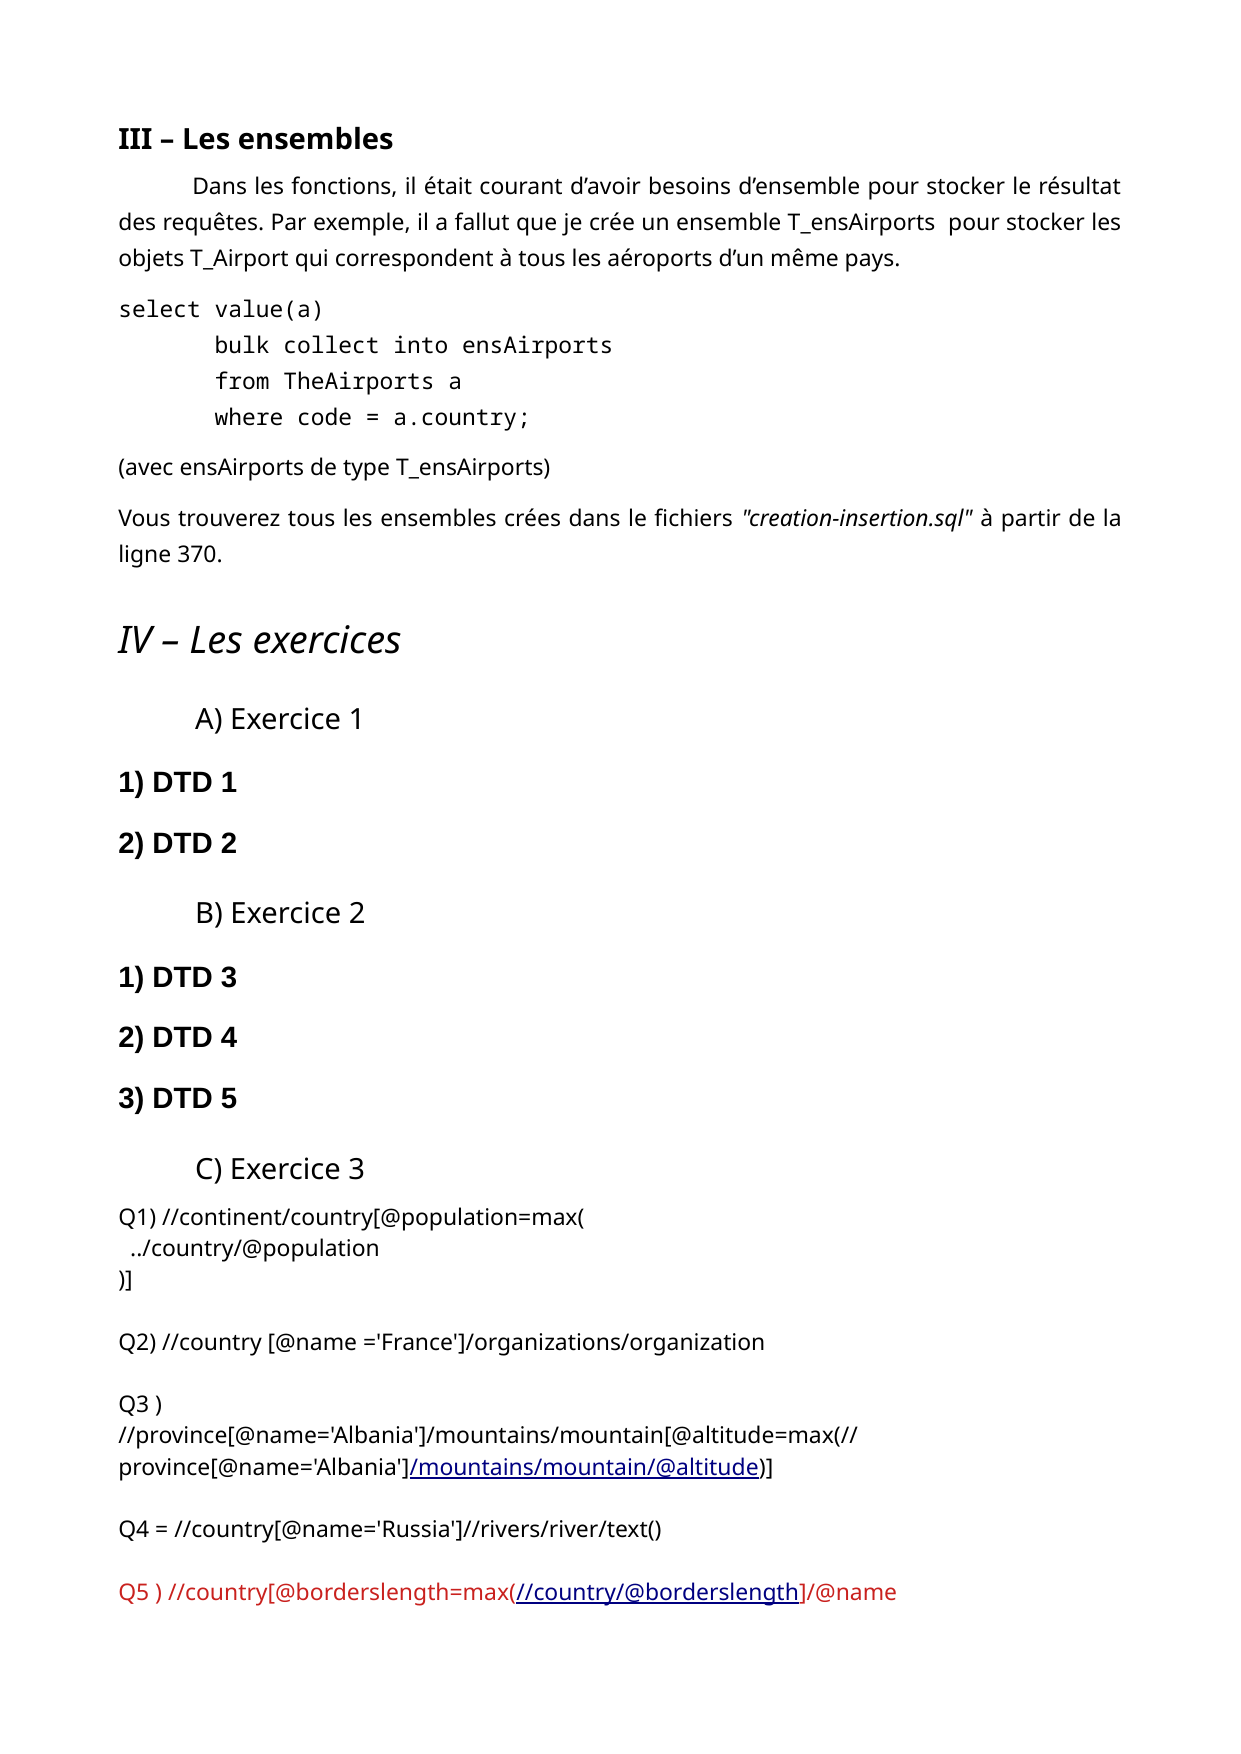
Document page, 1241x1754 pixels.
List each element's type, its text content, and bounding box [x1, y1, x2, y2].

subtitle 3) DTD 5 [118, 1081, 1122, 1115]
subtitle III – Les ensembles [118, 118, 1122, 158]
text //province[@name='Albania']/mountains/mountain[@altitude=max(//province[@name='Albania']/mountains/mountain/@altitude)] [118, 1419, 1122, 1482]
subtitle B) Exercice 2 [195, 893, 1122, 932]
subtitle C) Exercice 3 [195, 1148, 1122, 1188]
text Q4 = //country[@name='Russia']//rivers/river/text() [118, 1513, 1122, 1544]
subtitle 1) DTD 1 [118, 765, 1122, 798]
subtitle 1) DTD 3 [118, 959, 1122, 993]
text select value(a) bulk collect into ensAirports from TheAirports a where code = a.country; [118, 293, 1122, 432]
text Vous trouverez tous les ensembles crées dans le fichiers "creation-insertion.sql" à partir de la ligne 370. [118, 502, 1122, 569]
text ../country/@population [118, 1232, 1122, 1263]
subtitle 2) DTD 2 [118, 826, 1122, 859]
text (avec ensAirports de type T_ensAirports) [118, 451, 1122, 482]
subtitle A) Exercice 1 [195, 698, 1122, 738]
subtitle IV – Les exercices [118, 613, 1122, 665]
text Dans les fonctions, il était courant d’avoir besoins d’ensemble pour stocker le résultat des requêtes. Par exemple, il a fallut que je crée un ensemble T_ensAirports pour stocker les objets T_Airport qui correspondent à tous les aéroports d’un même pays. [118, 170, 1122, 273]
text )] [118, 1263, 1122, 1294]
text Q3 ) [118, 1388, 1122, 1419]
text Q5 ) //country[@borderslength=max(//country/@borderslength]/@name [118, 1575, 1122, 1607]
subtitle 2) DTD 4 [118, 1020, 1122, 1054]
text Q1) //continent/country[@population=max( [118, 1200, 1122, 1232]
text Q2) //country [@name ='France']/organizations/organization [118, 1325, 1122, 1357]
